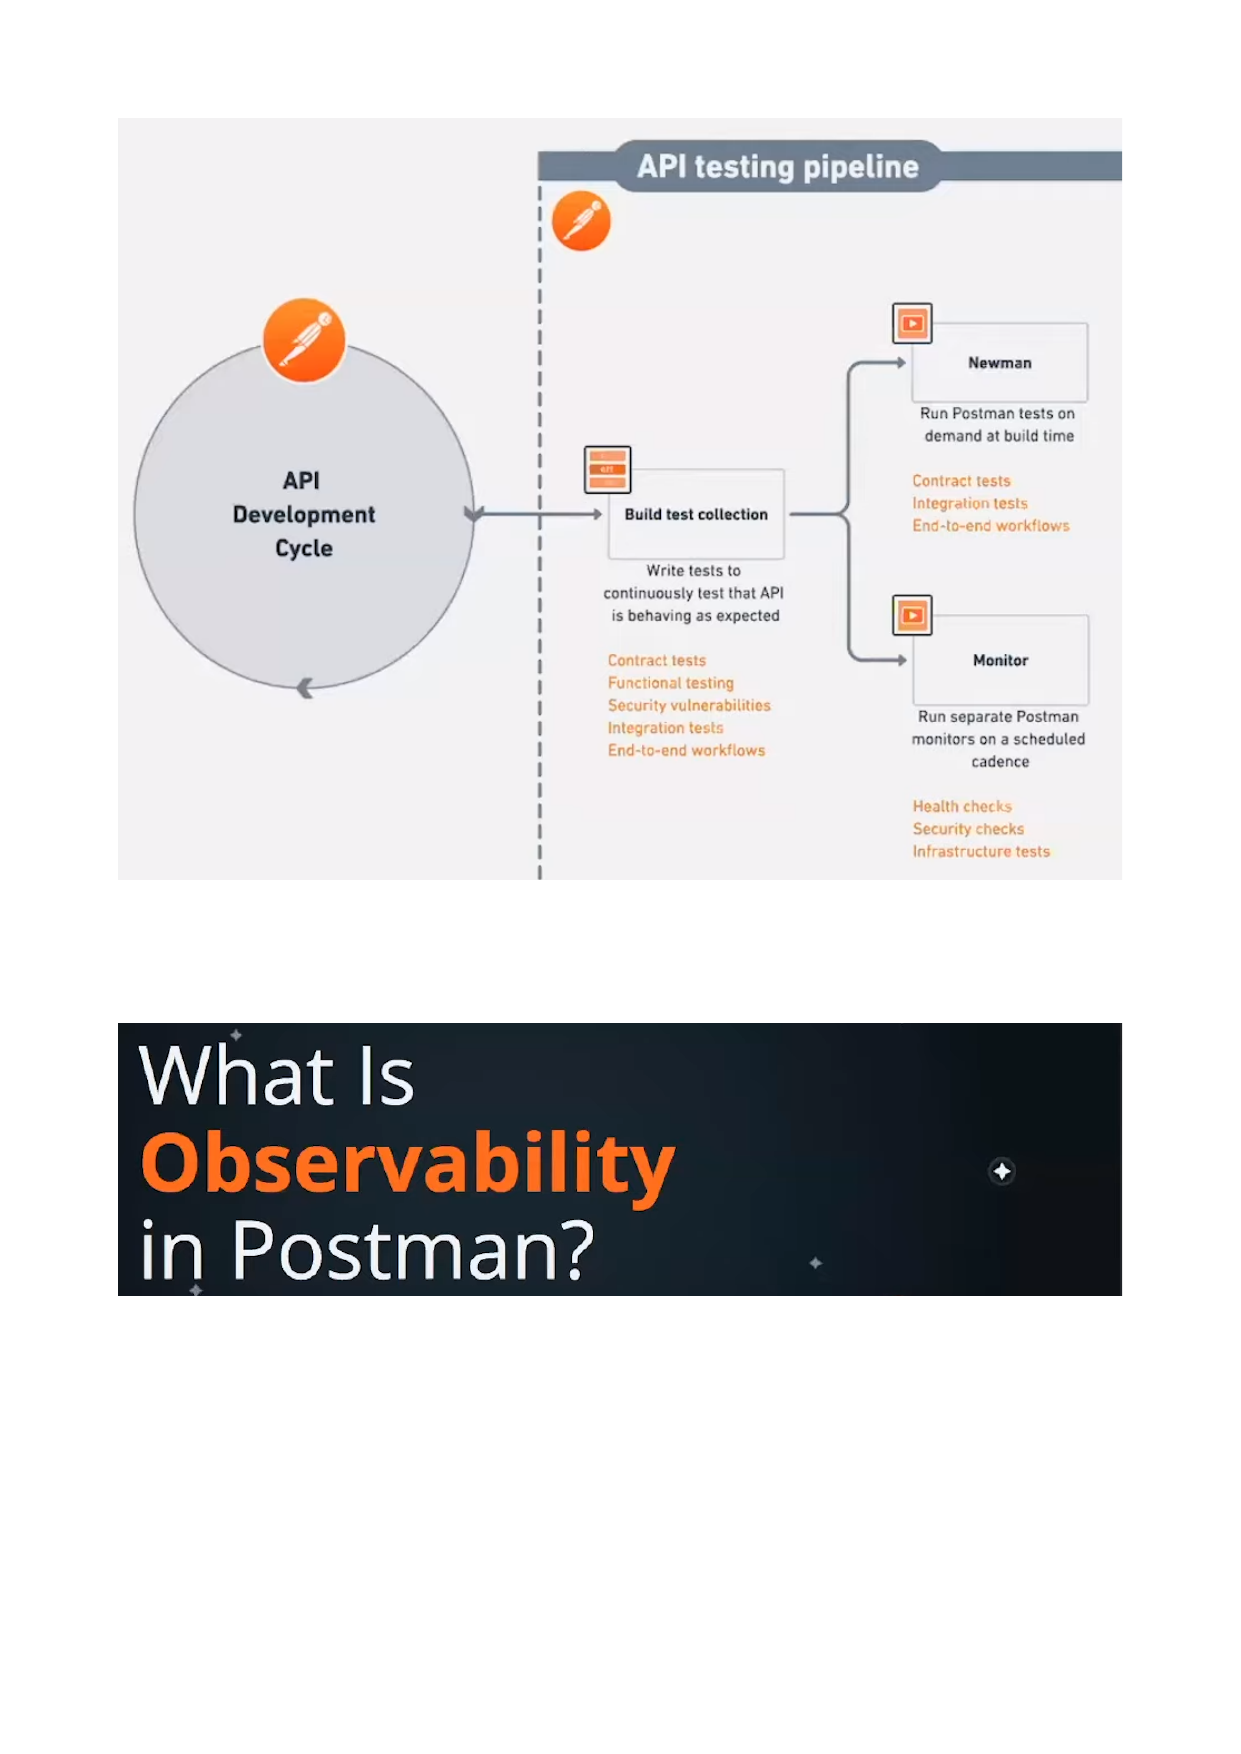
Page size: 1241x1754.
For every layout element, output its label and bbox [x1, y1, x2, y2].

picture [118, 1023, 1123, 1296]
picture [118, 118, 1123, 880]
